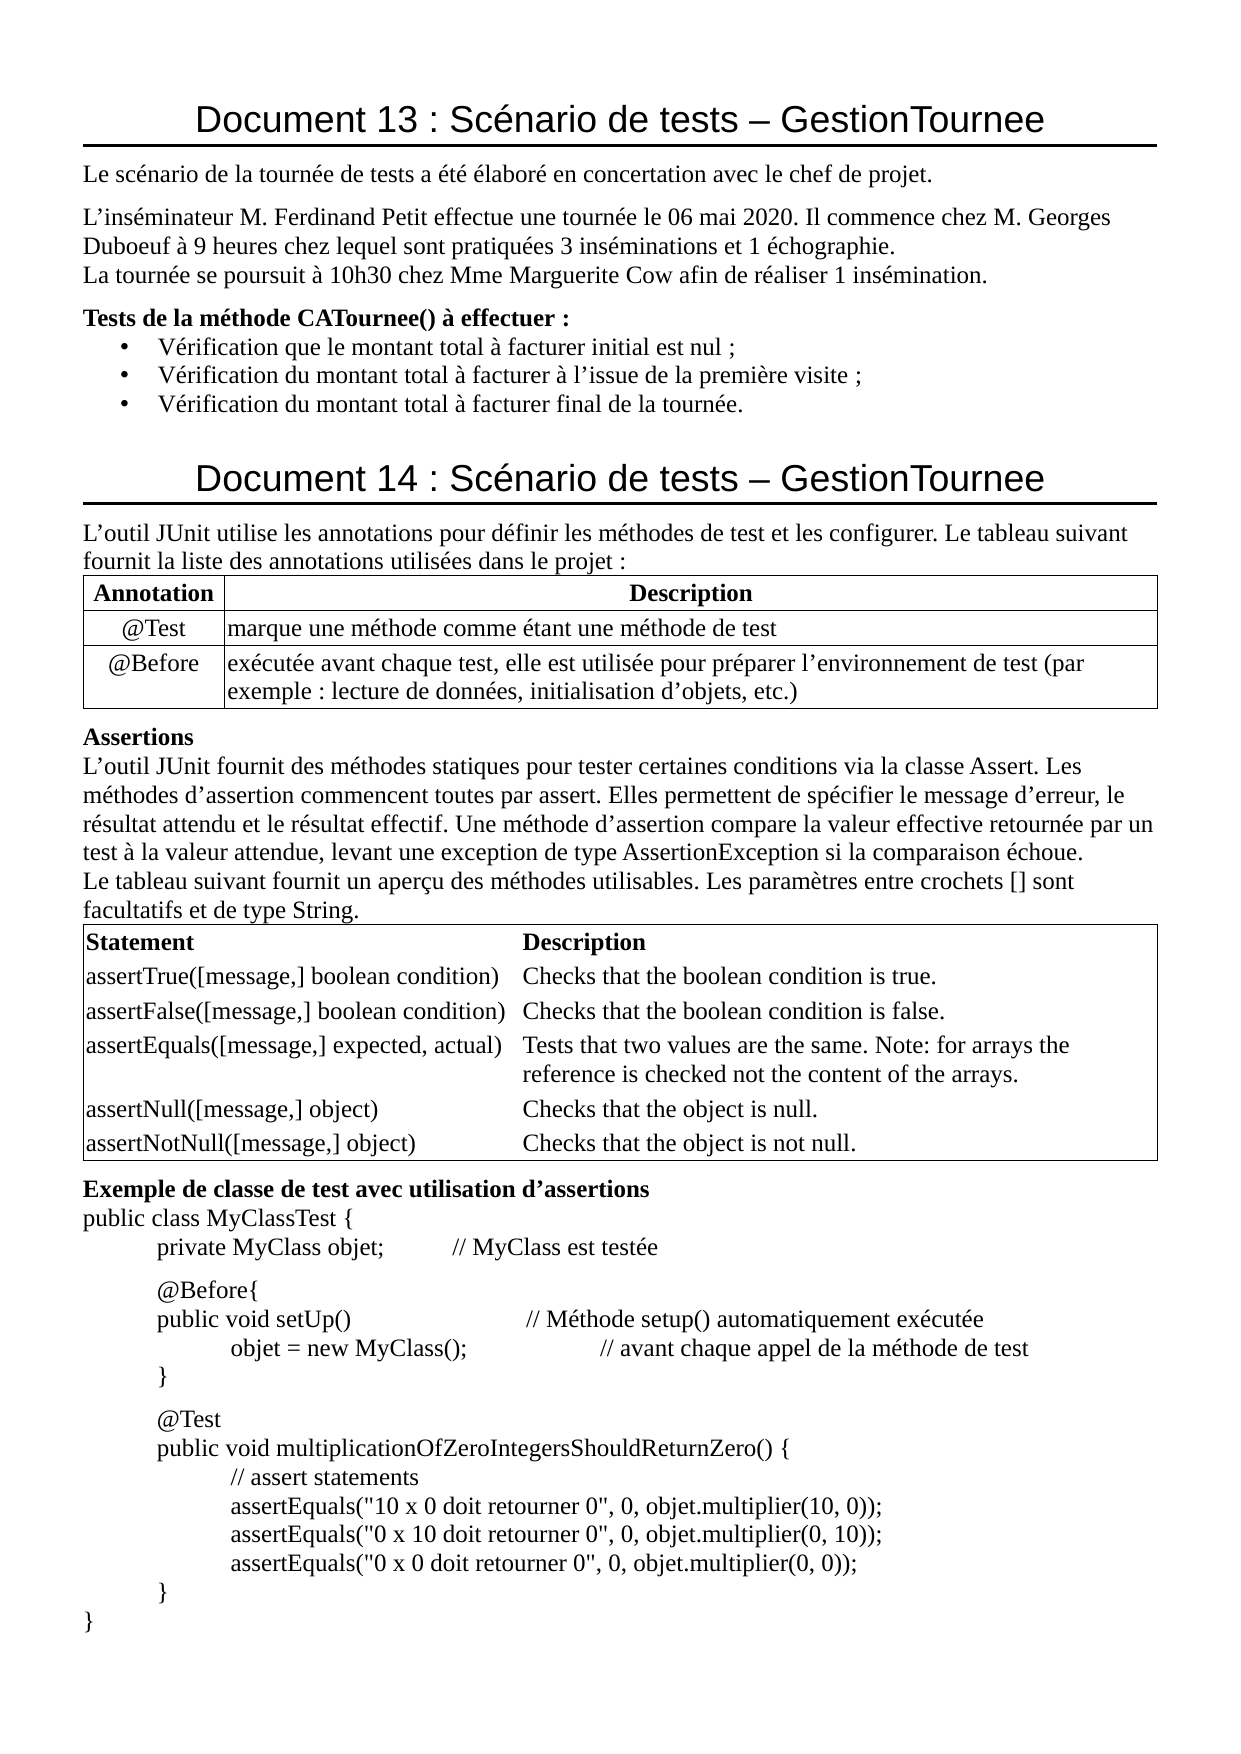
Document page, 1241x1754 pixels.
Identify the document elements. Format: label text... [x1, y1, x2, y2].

subtitle L’outil JUnit fournit des méthodes statiques pour tester certaines conditions via la classe Assert. Les méthodes d’assertion commencent toutes par assert. Elles permettent de spécifier le message d’erreur, le résultat attendu et le résultat effectif. Une méthode d’assertion compare la valeur effective retournée par un test à la valeur attendue, levant une exception de type AssertionException si la comparaison échoue. [83, 751, 1157, 866]
subtitle Le scénario de la tournée de tests a été élaboré en concertation avec le chef de projet. [83, 159, 1157, 188]
table_header Description [520, 925, 1157, 958]
table_cell Checks that the object is null. [520, 1091, 1157, 1126]
subtitle L’outil JUnit utilise les annotations pour définir les méthodes de test et les configurer. Le tableau suivant fournit la liste des annotations utilisées dans le projet : [83, 518, 1157, 575]
subtitle } [83, 1606, 1157, 1634]
subtitle private MyClass objet; // MyClass est testée [83, 1232, 1157, 1261]
table_header Description [225, 576, 1157, 610]
table_cell @Test [84, 611, 224, 644]
table_cell assertNotNull([message,] object) [84, 1126, 519, 1160]
subtitle public void multiplicationOfZeroIntegersShouldReturnZero() { [83, 1433, 1157, 1462]
subtitle // assert statements [83, 1462, 1157, 1491]
table_cell marque une méthode comme étant une méthode de test [225, 611, 1157, 644]
subtitle } [83, 1361, 1157, 1390]
subtitle assertEquals("10 x 0 doit retourner 0", 0, objet.multiplier(10, 0)); [83, 1491, 1157, 1519]
subtitle public void setUp() // Méthode setup() automatiquement exécutée [83, 1304, 1157, 1333]
subtitle Le tableau suivant fournit un aperçu des méthodes utilisables. Les paramètres entre crochets [] sont facultatifs et de type String. [83, 866, 1157, 924]
table_cell Checks that the object is not null. [520, 1126, 1157, 1160]
subtitle Document 14 : Scénario de tests – GestionTournee [83, 453, 1157, 502]
subtitle @Test [83, 1404, 1157, 1433]
table_cell @Before [84, 646, 224, 708]
subtitle Vérification du montant total à facturer final de la tournée. [120, 389, 1157, 418]
subtitle Document 13 : Scénario de tests – GestionTournee [83, 95, 1157, 144]
subtitle La tournée se poursuit à 10h30 chez Mme Marguerite Cow afin de réaliser 1 insémination. [83, 260, 1157, 289]
subtitle Exemple de classe de test avec utilisation d’assertions [83, 1174, 1157, 1203]
subtitle Vérification que le montant total à facturer initial est nul ; [120, 332, 1157, 361]
subtitle public class MyClassTest { [83, 1203, 1157, 1232]
subtitle assertEquals("0 x 10 doit retourner 0", 0, objet.multiplier(0, 10)); [83, 1519, 1157, 1548]
subtitle L’inséminateur M. Ferdinand Petit effectue une tournée le 06 mai 2020. Il commence chez M. Georges Duboeuf à 9 heures chez lequel sont pratiquées 3 inséminations et 1 échographie. [83, 202, 1157, 260]
subtitle } [83, 1577, 1157, 1606]
subtitle Vérification du montant total à facturer à l’issue de la première visite ; [120, 361, 1157, 389]
table_cell assertNull([message,] object) [84, 1091, 519, 1126]
table_header Annotation [84, 576, 224, 610]
subtitle Tests de la méthode CATournee() à effectuer : [83, 303, 1157, 332]
table_cell assertTrue([message,] boolean condition) [84, 959, 519, 993]
subtitle Assertions [83, 722, 1157, 751]
subtitle objet = new MyClass(); // avant chaque appel de la méthode de test [83, 1333, 1157, 1361]
subtitle @Before{ [83, 1275, 1157, 1304]
table_cell Tests that two values are the same. Note: for arrays the reference is checked not the content of the arrays. [520, 1028, 1157, 1091]
table_cell assertFalse([message,] boolean condition) [84, 993, 519, 1028]
subtitle assertEquals("0 x 0 doit retourner 0", 0, objet.multiplier(0, 0)); [83, 1548, 1157, 1577]
table_header Statement [84, 925, 519, 958]
table_cell exécutée avant chaque test, elle est utilisée pour préparer l’environnement de test (par exemple : lecture de données, initialisation d’objets, etc.) [225, 646, 1157, 708]
table_cell Checks that the boolean condition is true. [520, 959, 1157, 993]
table_cell assertEquals([message,] expected, actual) [84, 1028, 519, 1091]
table_cell Checks that the boolean condition is false. [520, 993, 1157, 1028]
